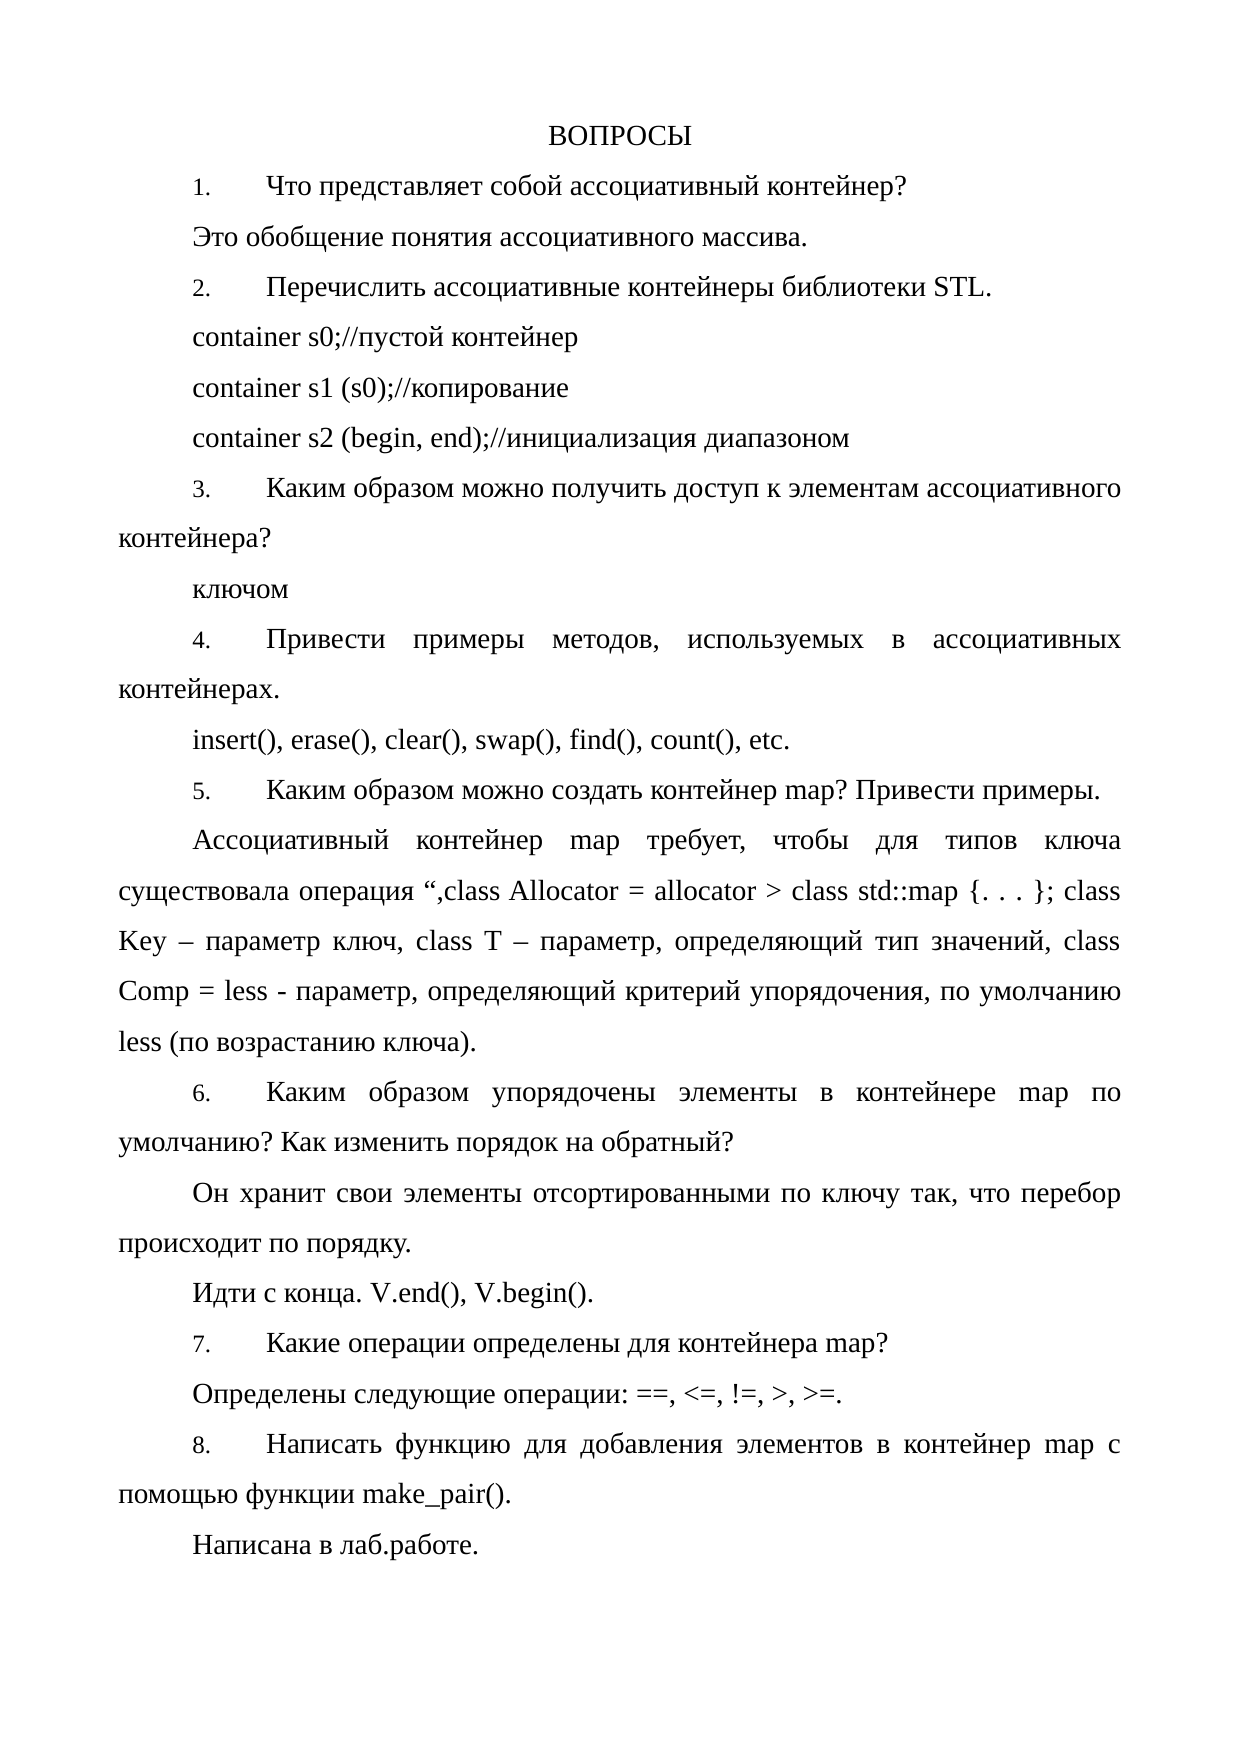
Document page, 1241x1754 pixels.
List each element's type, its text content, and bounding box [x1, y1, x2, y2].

list Идти с конца. V.end(), V.begin(). [118, 1275, 1122, 1309]
list Каким образом можно создать контейнер map? Привести примеры. [118, 772, 1122, 806]
list ключом [118, 571, 1122, 604]
list Написана в лаб.работе. [118, 1527, 1122, 1560]
list Написать функцию для добавления элементов в контейнер map с помощью функции make_pair(). [118, 1426, 1122, 1510]
list Какие операции определены для контейнера map? [118, 1326, 1122, 1359]
list container s0;//пустой контейнер [118, 319, 1122, 353]
list container s1 (s0);//копирование [118, 370, 1122, 403]
list Это обобщение понятия ассоциативного массива. [118, 219, 1122, 252]
list Привести примеры методов, используемых в ассоциативных контейнерах. [118, 621, 1122, 705]
list Он хранит свои элементы отсортированными по ключу так, что перебор происходит по порядку. [118, 1175, 1122, 1258]
list Определены следующие операции: ==, <=, !=, >, >=. [118, 1376, 1122, 1409]
list container s2 (begin, end);//инициализация диапазоном [118, 420, 1122, 453]
list Ассоциативный контейнер map требует, чтобы для типов ключа существовала операция “,class Allocator = allocator > class std::map {. . . }; class Key – параметр ключ, class T – параметр, определяющий тип значений, class Comp = less - параметр, определяющий критерий упорядочения, по умолчанию less (по возрастанию ключа). [118, 822, 1122, 1057]
list Каким образом можно получить доступ к элементам ассоциативного контейнера? [118, 470, 1122, 554]
list insert(), erase(), clear(), swap(), find(), count(), etc. [118, 722, 1122, 755]
list Каким образом упорядочены элементы в контейнере map по умолчанию? Как изменить порядок на обратный? [118, 1074, 1122, 1158]
text ВОПРОСЫ [118, 118, 1122, 152]
list Что представляет собой ассоциативный контейнер? [118, 168, 1122, 202]
list Перечислить ассоциативные контейнеры библиотеки STL. [118, 269, 1122, 303]
